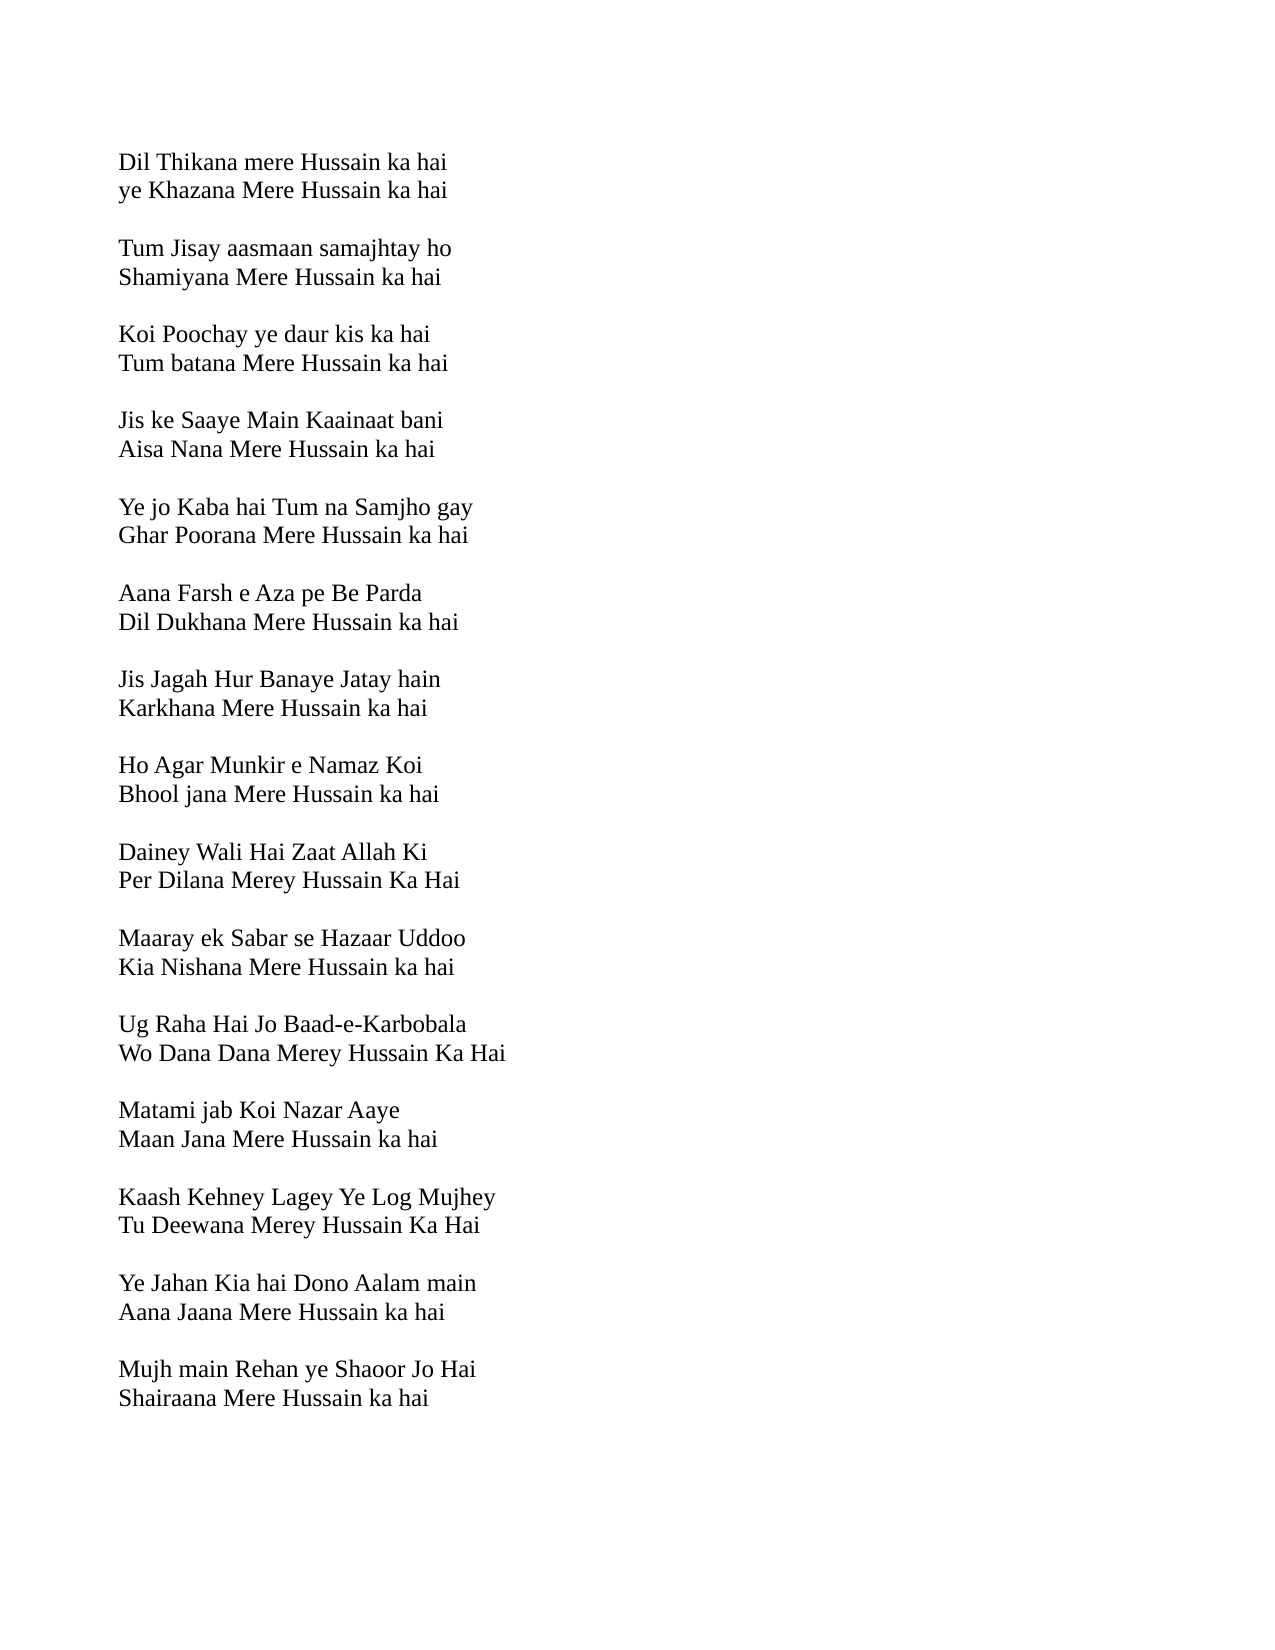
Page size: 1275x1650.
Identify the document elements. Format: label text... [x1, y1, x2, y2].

text Ye Jahan Kia hai Dono Aalam main [118, 1268, 1157, 1297]
text Ho Agar Munkir e Namaz Koi [118, 751, 1157, 779]
text Ug Raha Hai Jo Baad-e-Karbobala [118, 1009, 1157, 1038]
text Aana Jaana Mere Hussain ka hai [118, 1297, 1157, 1326]
text Jis ke Saaye Main Kaainaat bani [118, 406, 1157, 434]
text Tu Deewana Merey Hussain Ka Hai [118, 1211, 1157, 1239]
text Dil Dukhana Mere Hussain ka hai [118, 607, 1157, 636]
text Ye jo Kaba hai Tum na Samjho gay [118, 492, 1157, 521]
text Shamiyana Mere Hussain ka hai [118, 262, 1157, 291]
text Kaash Kehney Lagey Ye Log Mujhey [118, 1182, 1157, 1211]
text Dainey Wali Hai Zaat Allah Ki [118, 837, 1157, 866]
text Dil Thikana mere Hussain ka hai [118, 147, 1157, 176]
text Jis Jagah Hur Banaye Jatay hain [118, 664, 1157, 693]
text Wo Dana Dana Merey Hussain Ka Hai [118, 1038, 1157, 1067]
text Tum Jisay aasmaan samajhtay ho [118, 233, 1157, 262]
text Kia Nishana Mere Hussain ka hai [118, 952, 1157, 981]
text Karkhana Mere Hussain ka hai [118, 693, 1157, 722]
text Ghar Poorana Mere Hussain ka hai [118, 521, 1157, 549]
text Koi Poochay ye daur kis ka hai [118, 319, 1157, 348]
text Aisa Nana Mere Hussain ka hai [118, 434, 1157, 463]
text Aana Farsh e Aza pe Be Parda [118, 578, 1157, 607]
text Maan Jana Mere Hussain ka hai [118, 1124, 1157, 1153]
text Per Dilana Merey Hussain Ka Hai [118, 866, 1157, 894]
text Tum batana Mere Hussain ka hai [118, 348, 1157, 377]
text ye Khazana Mere Hussain ka hai [118, 176, 1157, 204]
text Shairaana Mere Hussain ka hai [118, 1383, 1157, 1412]
text Maaray ek Sabar se Hazaar Uddoo [118, 923, 1157, 952]
text Matami jab Koi Nazar Aaye [118, 1096, 1157, 1124]
text Mujh main Rehan ye Shaoor Jo Hai [118, 1354, 1157, 1383]
text Bhool jana Mere Hussain ka hai [118, 779, 1157, 808]
